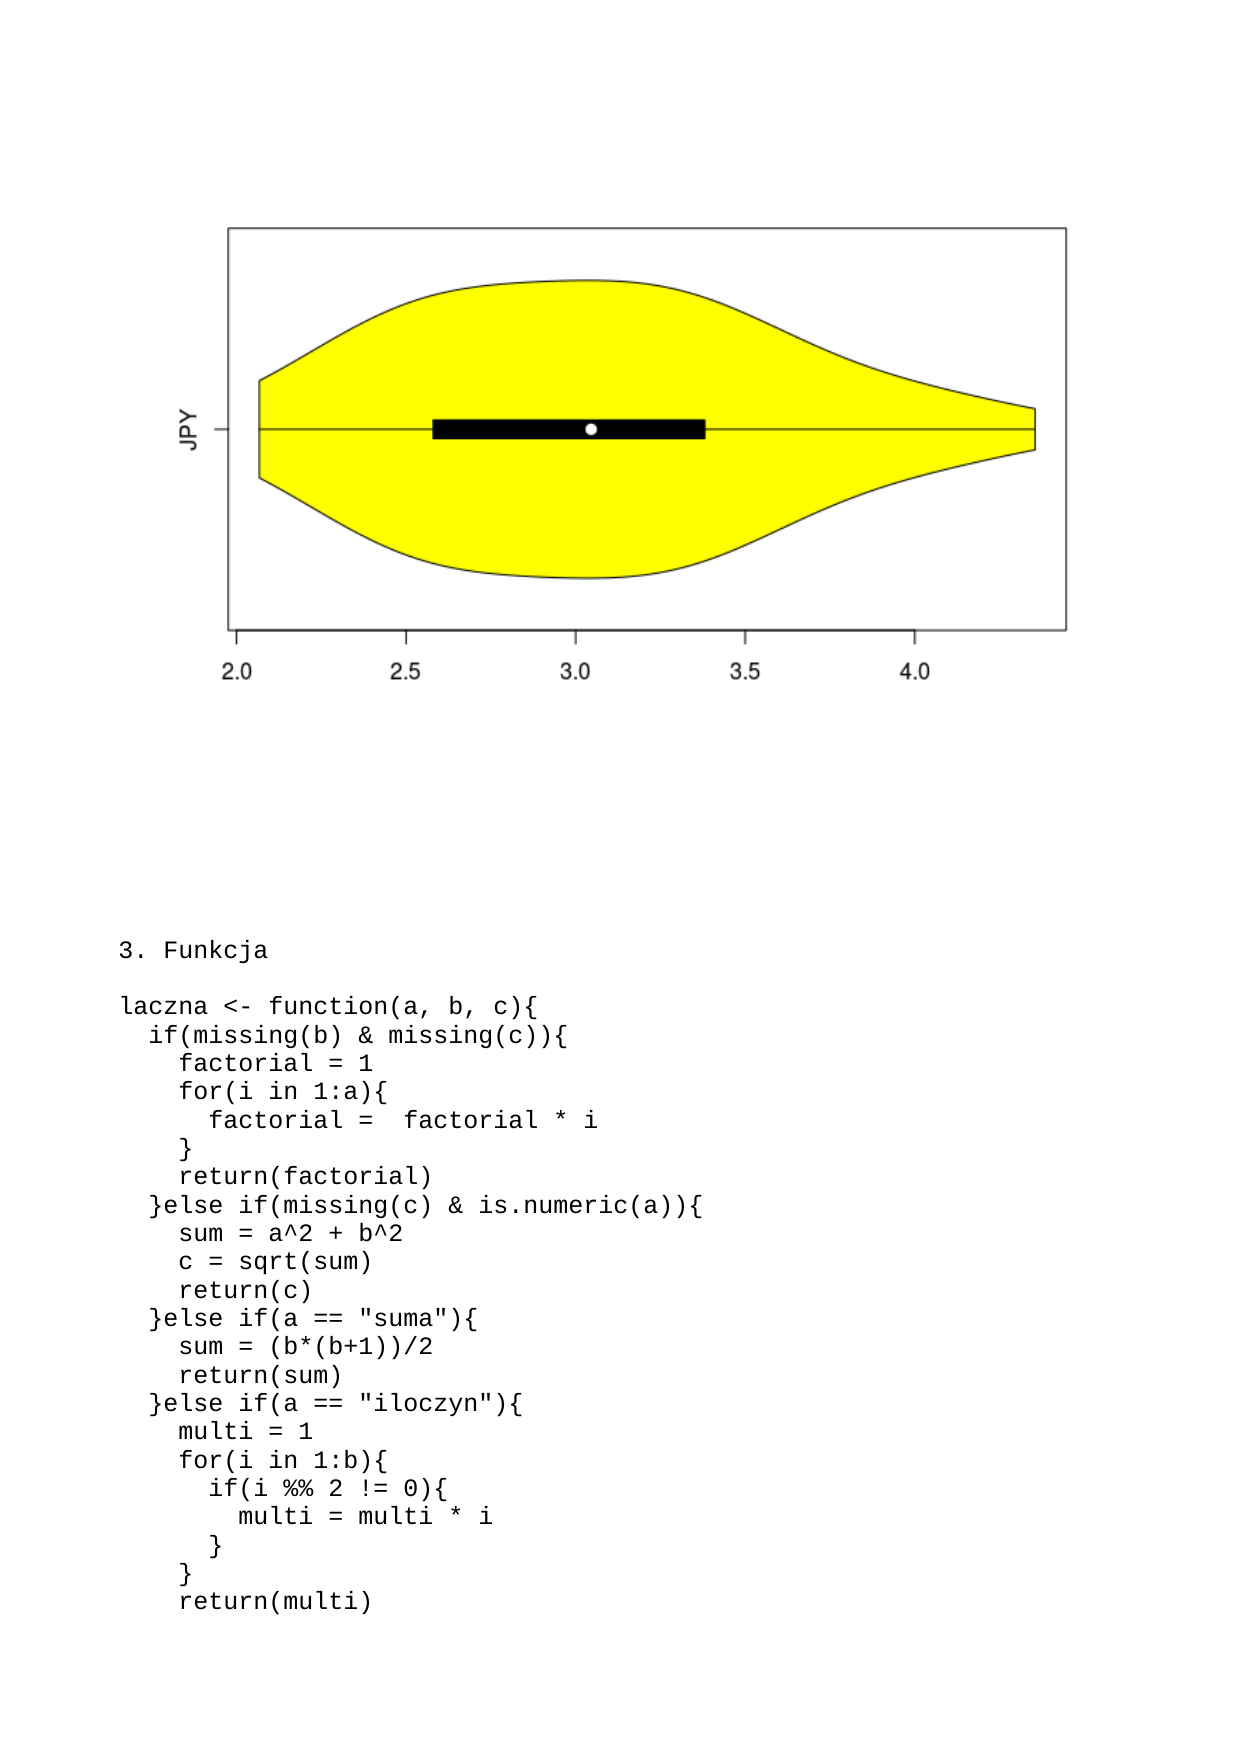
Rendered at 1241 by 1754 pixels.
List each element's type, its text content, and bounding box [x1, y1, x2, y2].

text c = sqrt(sum) [118, 1249, 1122, 1277]
text return(factorial) [118, 1164, 1122, 1192]
text multi = multi * i [118, 1504, 1122, 1532]
text sum = a^2 + b^2 [118, 1221, 1122, 1249]
text }else if(missing(c) & is.numeric(a)){ [118, 1192, 1122, 1221]
text laczna <- function(a, b, c){ [118, 994, 1122, 1022]
text sum = (b*(b+1))/2 [118, 1334, 1122, 1362]
text factorial = 1 [118, 1051, 1122, 1079]
text 3. Funkcja [118, 937, 1122, 966]
text } [118, 1561, 1122, 1589]
text factorial = factorial * i [118, 1107, 1122, 1136]
text return(multi) [118, 1589, 1122, 1617]
picture [118, 118, 1123, 768]
text if(i %% 2 != 0){ [118, 1476, 1122, 1504]
text return(c) [118, 1277, 1122, 1306]
text for(i in 1:a){ [118, 1079, 1122, 1107]
text if(missing(b) & missing(c)){ [118, 1022, 1122, 1051]
text } [118, 1136, 1122, 1164]
text }else if(a == "suma"){ [118, 1306, 1122, 1334]
text }else if(a == "iloczyn"){ [118, 1391, 1122, 1419]
text return(sum) [118, 1362, 1122, 1391]
text } [118, 1532, 1122, 1561]
text for(i in 1:b){ [118, 1447, 1122, 1476]
text multi = 1 [118, 1419, 1122, 1447]
